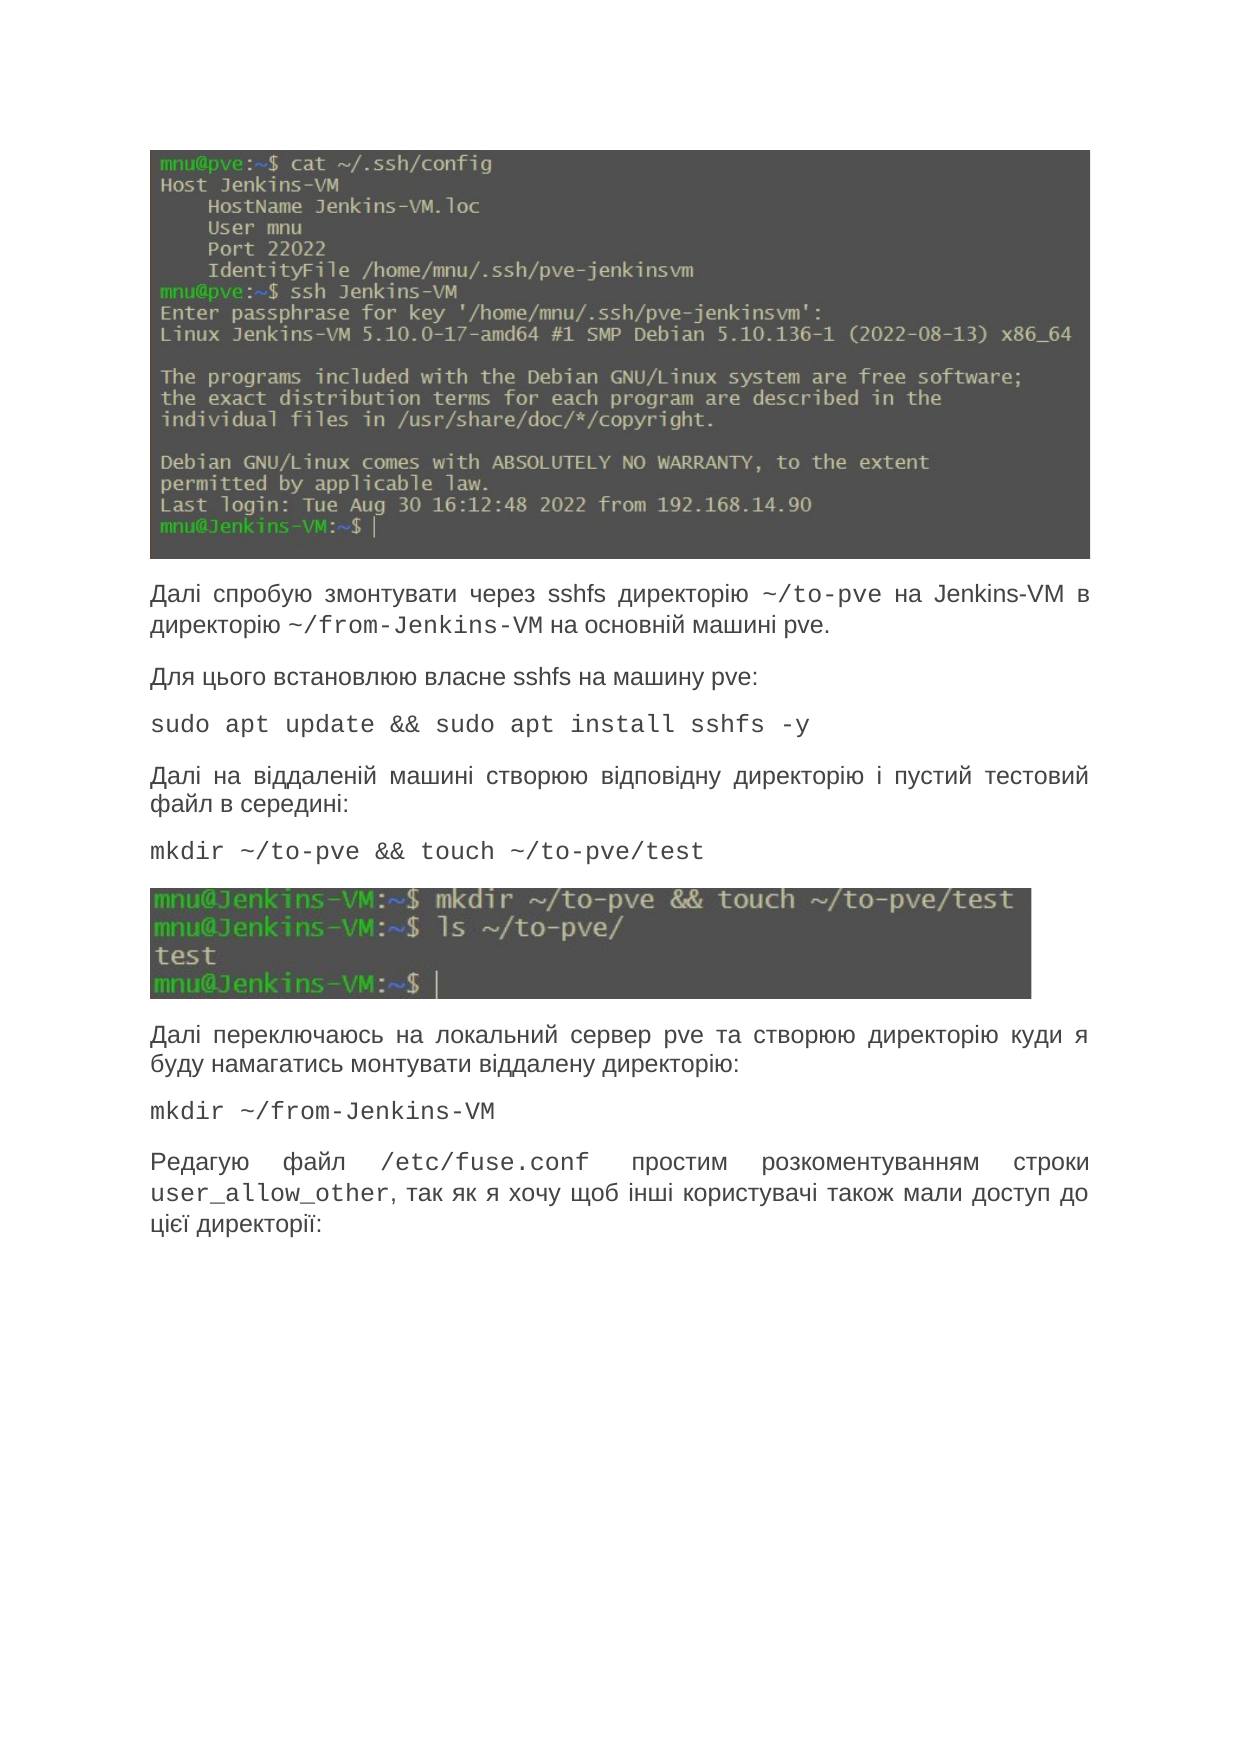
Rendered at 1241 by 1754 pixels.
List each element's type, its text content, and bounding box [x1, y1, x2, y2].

text Далі на віддаленій машині створюю відповідну директорію і пустий тестовий файл в середині: [150, 761, 1090, 818]
text sudo apt update && sudo apt install sshfs -y [150, 711, 1090, 740]
text mkdir ~/from-Jenkins-VM [150, 1098, 1090, 1127]
text mkdir ~/to-pve && touch ~/to-pve/test [150, 839, 1090, 867]
text Редагую файл /etc/fuse.conf простим розкоментуванням строки user_allow_other, так як я хочу щоб інші користувачі також мали доступ до цієї директорії: [150, 1147, 1090, 1238]
picture [150, 150, 1091, 559]
text Далі переключаюсь на локальний сервер pve та створюю директорію куди я буду намагатись монтувати віддалену директорію: [150, 1020, 1090, 1077]
text Для цього встановлюю власне sshfs на машину pve: [150, 662, 1090, 691]
picture [150, 888, 1032, 999]
text Далі спробую змонтувати через sshfs директорію ~/to-pve на Jenkins-VM в директорію ~/from-Jenkins-VM на основній машині pve. [150, 579, 1090, 641]
